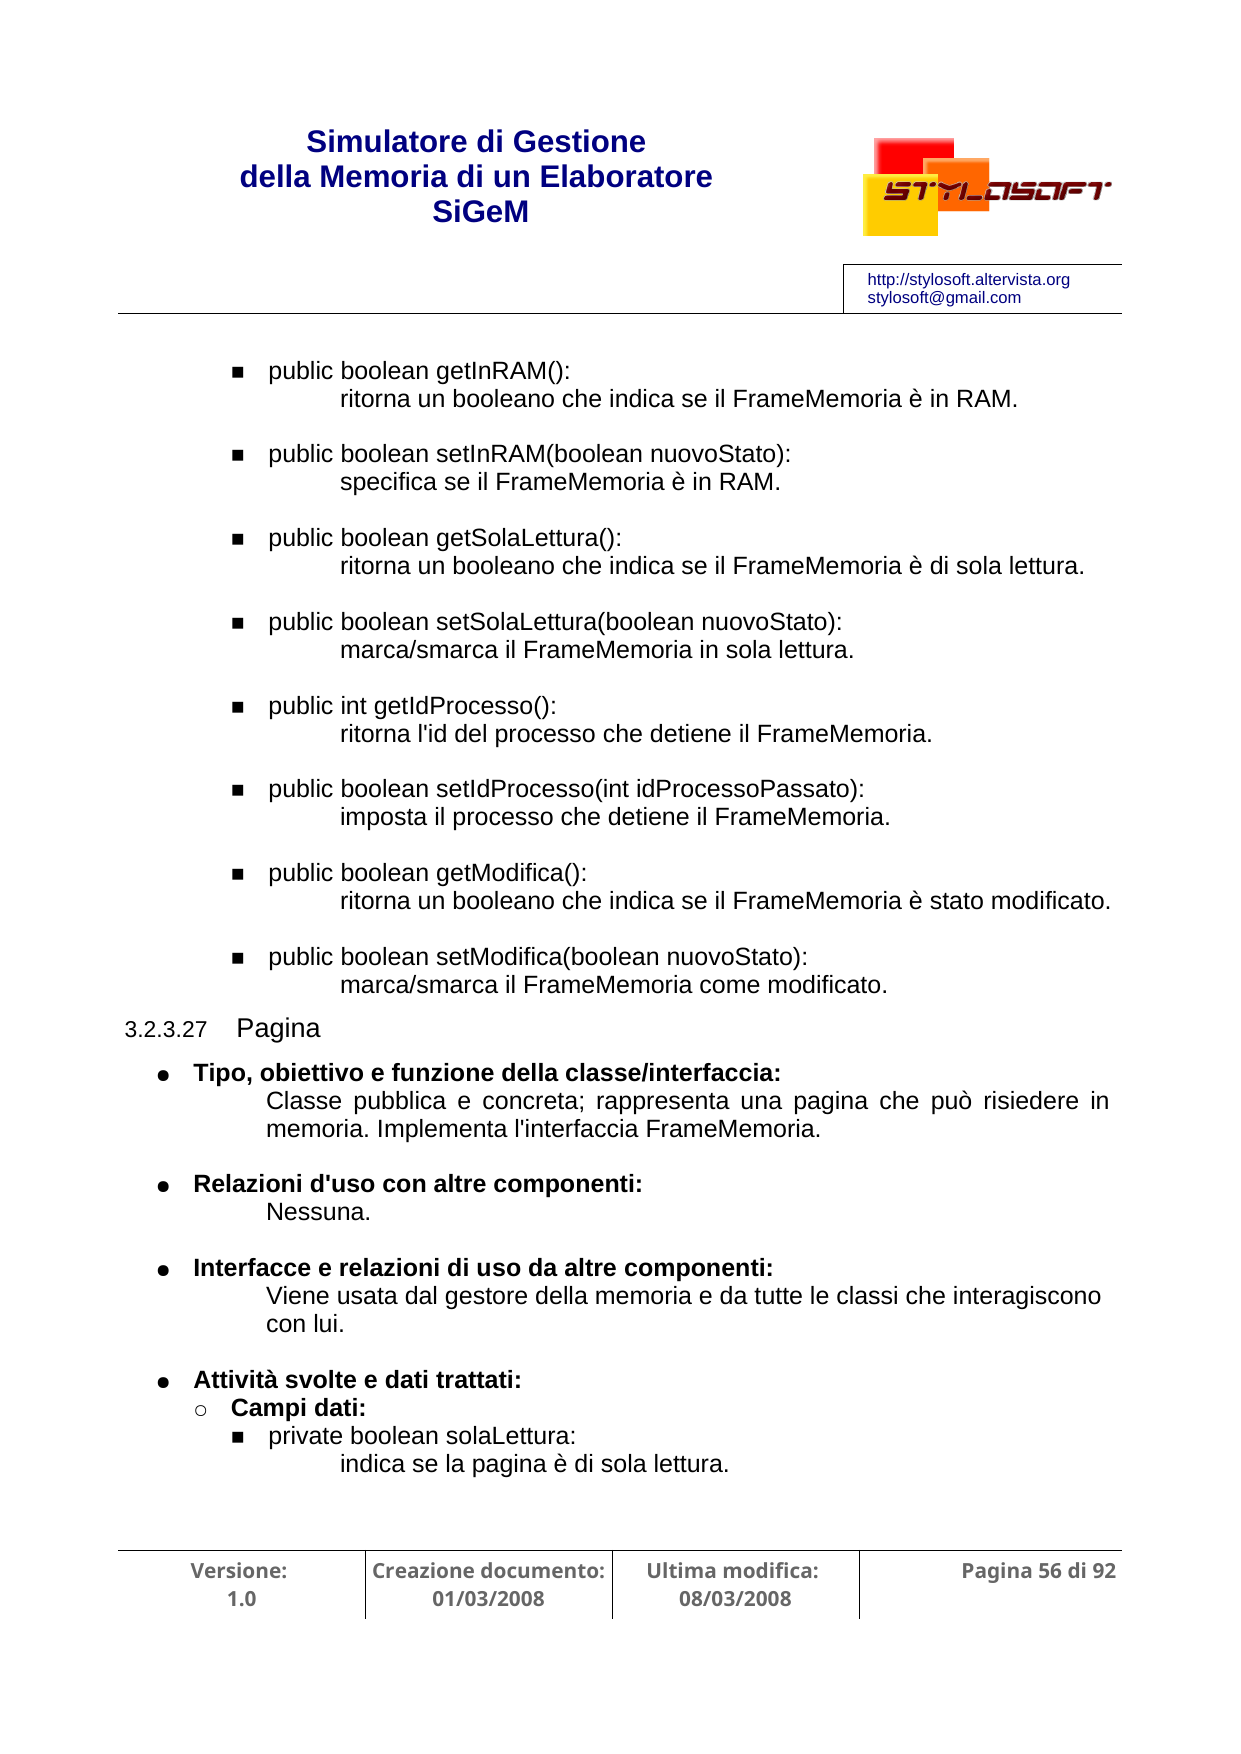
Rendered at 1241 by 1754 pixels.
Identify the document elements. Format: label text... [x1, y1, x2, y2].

list public boolean getInRAM(): [231, 357, 1122, 384]
list Viene usata dal gestore della memoria e da tutte le classi che interagiscono con lui. [156, 1282, 1122, 1338]
text specifica se il FrameMemoria è in RAM. [118, 468, 1122, 496]
text ritorna un booleano che indica se il FrameMemoria è di sola lettura. [118, 552, 1122, 580]
list Tipo, obiettivo e funzione della classe/interfaccia: [156, 1058, 1122, 1086]
text ritorna un booleano che indica se il FrameMemoria è stato modificato. [118, 887, 1122, 915]
text imposta il processo che detiene il FrameMemoria. [118, 803, 1122, 831]
text marca/smarca il FrameMemoria in sola lettura. [118, 636, 1122, 664]
list public boolean setInRAM(boolean nuovoStato): [231, 440, 1122, 468]
list Classe pubblica e concreta; rappresenta una pagina che può risiedere in memoria. Implementa l'interfaccia FrameMemoria. [156, 1086, 1122, 1142]
list public boolean setSolaLettura(boolean nuovoStato): [231, 608, 1122, 636]
picture [848, 123, 1117, 247]
list Campi dati: [193, 1393, 1122, 1421]
text marca/smarca il FrameMemoria come modificato. [118, 971, 1122, 999]
list public boolean getSolaLettura(): [231, 524, 1122, 552]
text ritorna l'id del processo che detiene il FrameMemoria. [118, 719, 1122, 747]
list public int getIdProcesso(): [231, 692, 1122, 719]
list Attività svolte e dati trattati: [156, 1366, 1122, 1393]
list public boolean setIdProcesso(int idProcessoPassato): [231, 775, 1122, 803]
text indica se la pagina è di sola lettura. [118, 1449, 1122, 1477]
list public boolean getModifica(): [231, 859, 1122, 887]
subtitle Pagina [118, 1013, 1122, 1044]
list public boolean setModifica(boolean nuovoStato): [231, 943, 1122, 971]
list Relazioni d'uso con altre componenti: [156, 1170, 1122, 1198]
list Nessuna. [156, 1198, 1122, 1226]
list private boolean solaLettura: [231, 1421, 1122, 1449]
list Interfacce e relazioni di uso da altre componenti: [156, 1254, 1122, 1282]
text ritorna un booleano che indica se il FrameMemoria è in RAM. [118, 384, 1122, 412]
